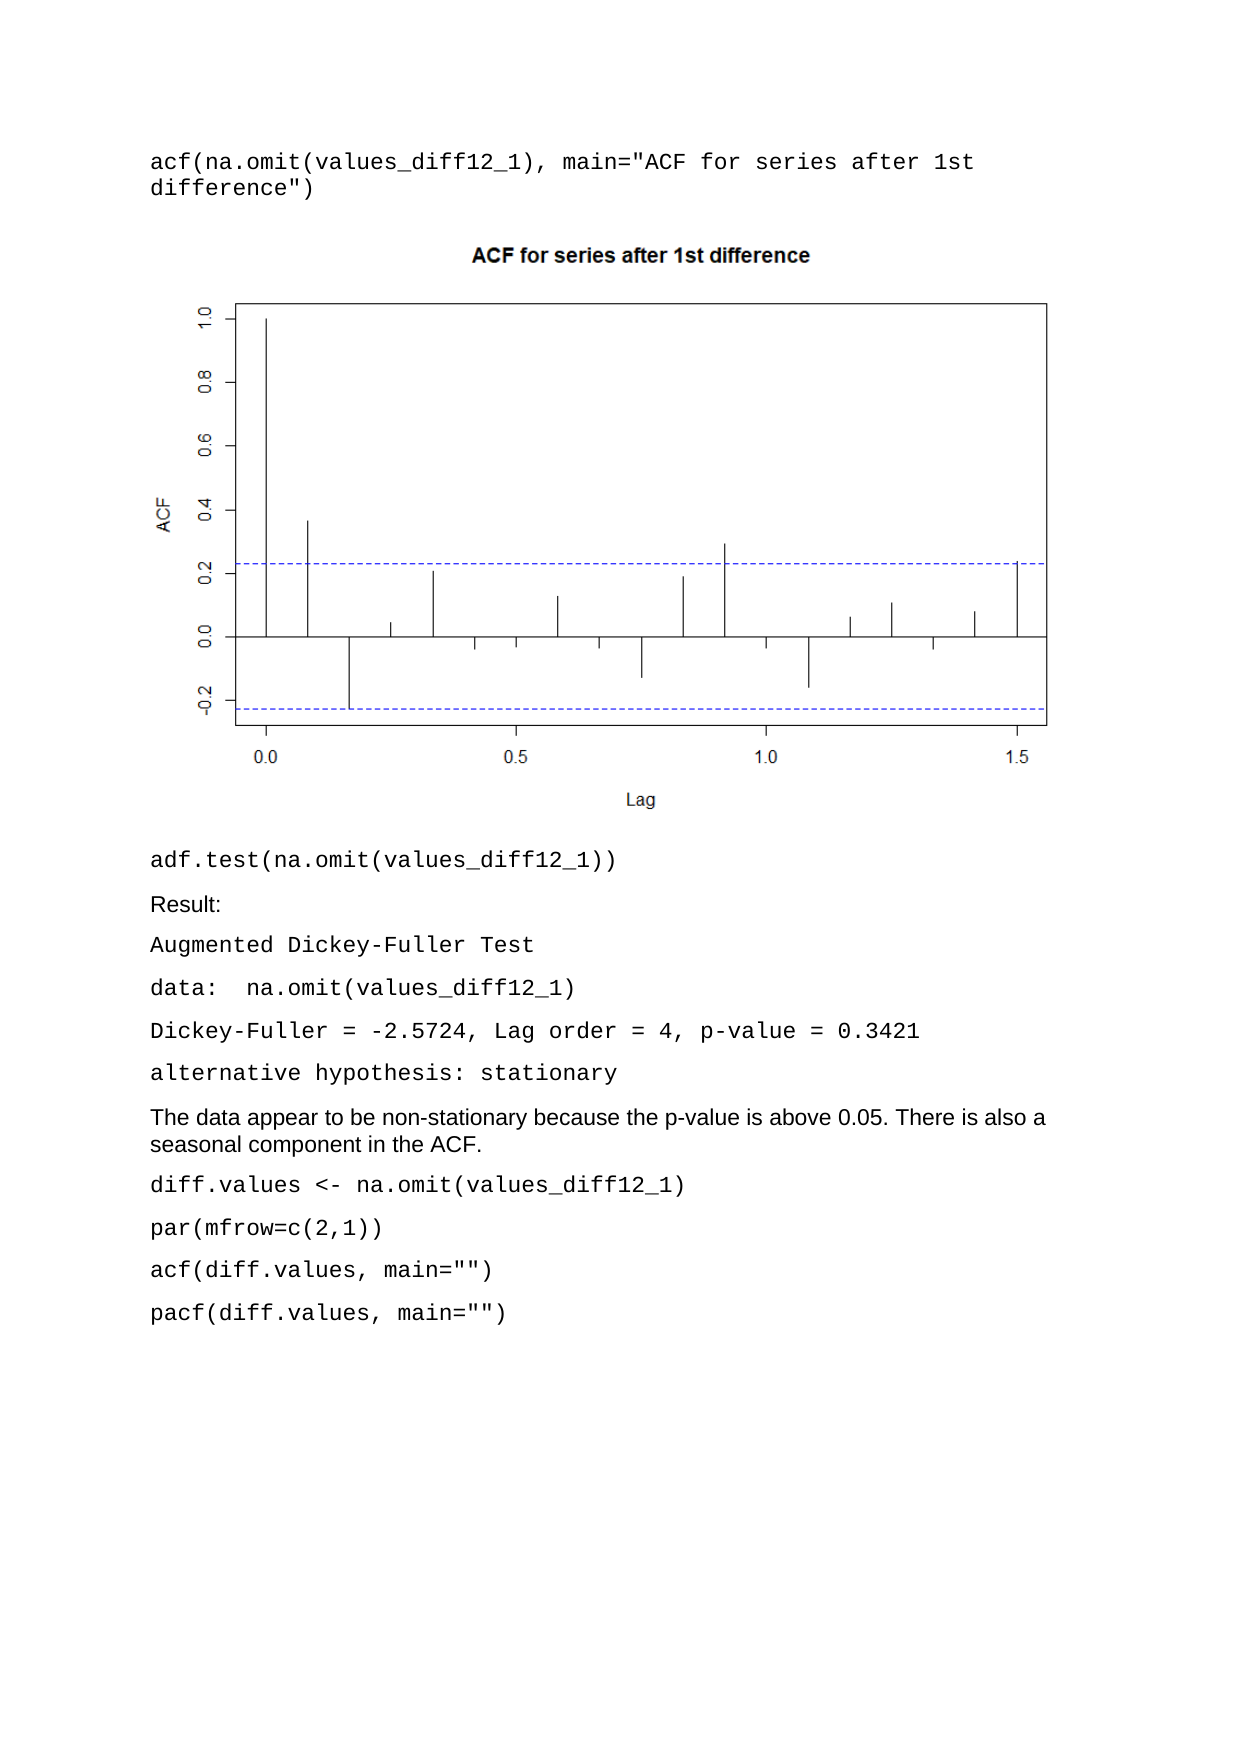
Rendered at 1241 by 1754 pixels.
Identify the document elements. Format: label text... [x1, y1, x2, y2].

text alternative hypothesis: stationary [150, 1062, 1090, 1088]
text data: na.omit(values_diff12_1) [150, 976, 1090, 1002]
text Dickey-Fuller = -2.5724, Lag order = 4, p-value = 0.3421 [150, 1019, 1090, 1045]
text pacf(diff.values, main="") [150, 1301, 1090, 1327]
text adf.test(na.omit(values_diff12_1)) [150, 848, 1090, 874]
text Augmented Dickey-Fuller Test [150, 934, 1090, 960]
text The data appear to be non-stationary because the p-value is above 0.05. There is also a seasonal component in the ACF. [150, 1104, 1090, 1157]
text acf(diff.values, main="") [150, 1259, 1090, 1285]
text Result: [150, 891, 1090, 917]
text par(mfrow=c(2,1)) [150, 1216, 1090, 1242]
text diff.values <- na.omit(values_diff12_1) [150, 1174, 1090, 1199]
text acf(na.omit(values_diff12_1), main="ACF for series after 1st difference") [150, 150, 1090, 202]
